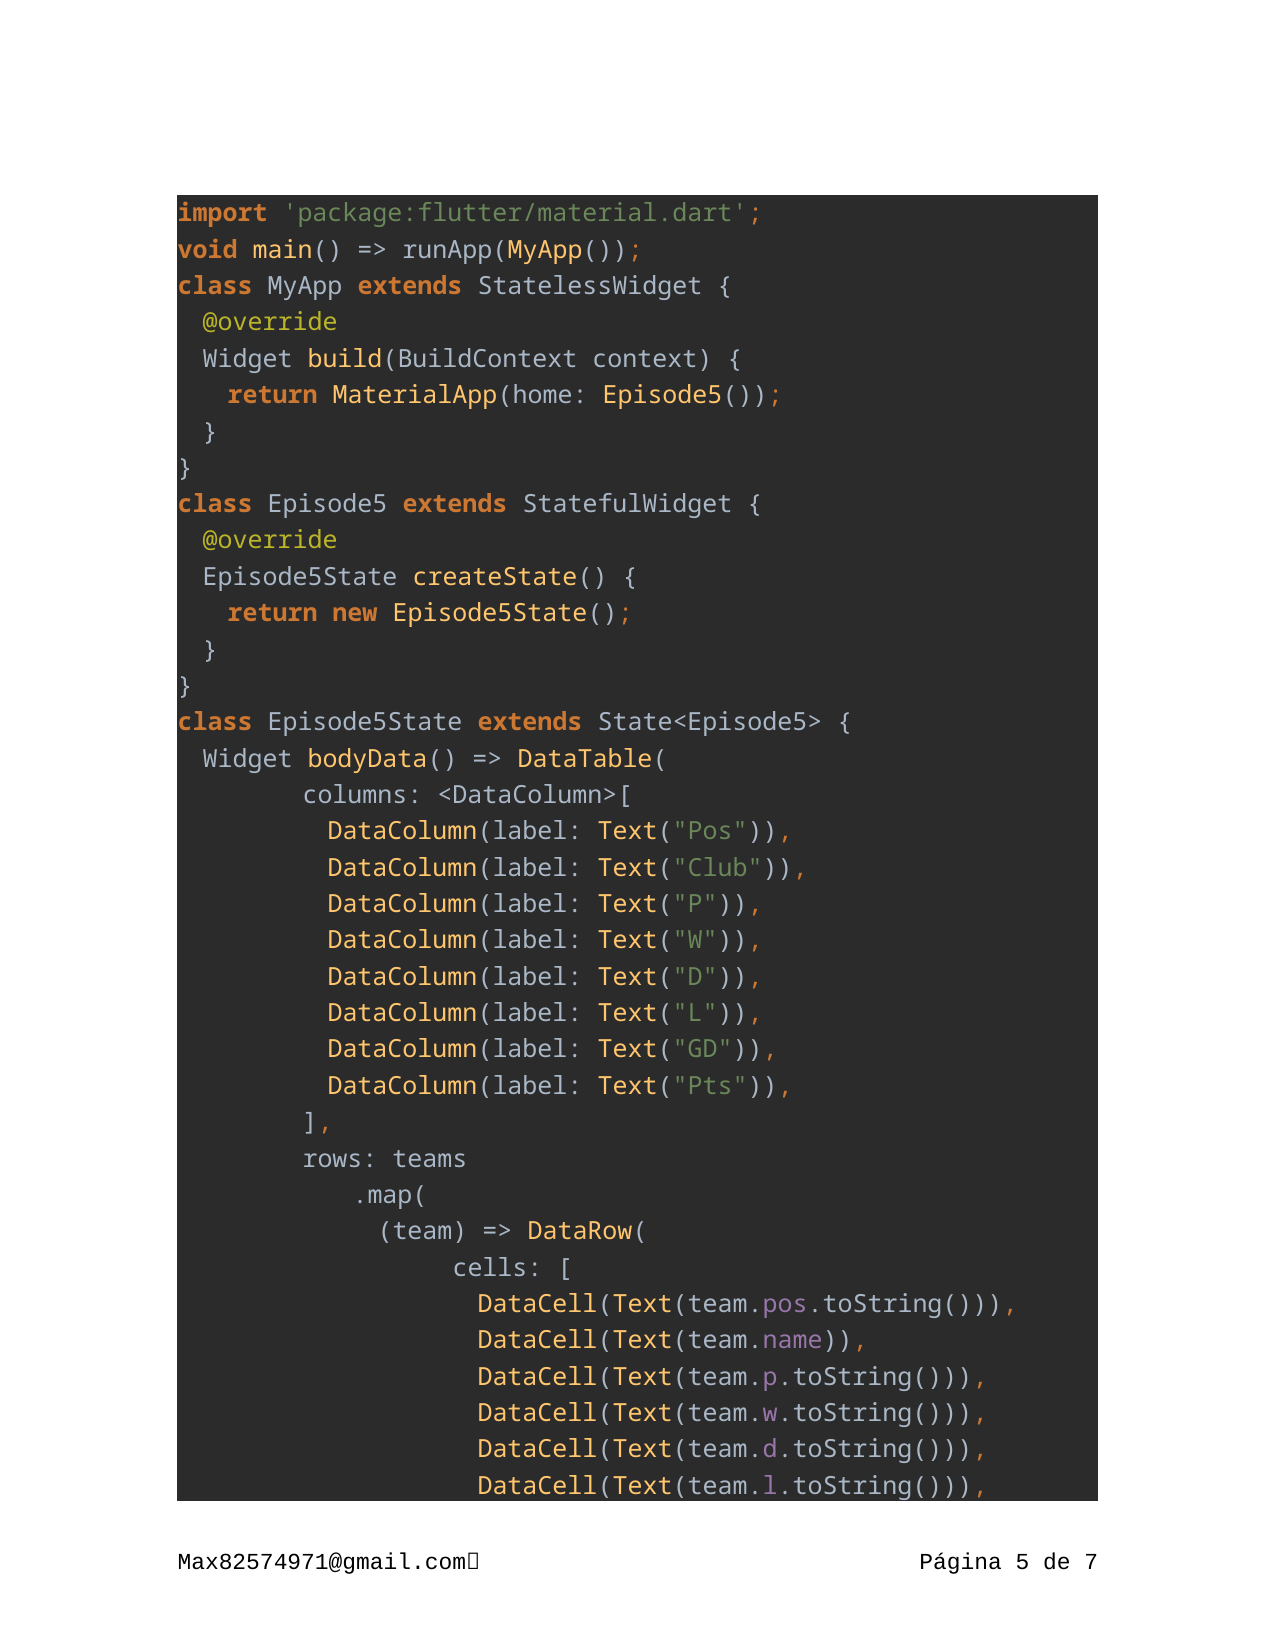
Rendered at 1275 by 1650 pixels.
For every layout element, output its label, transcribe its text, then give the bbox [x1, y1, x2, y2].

text class Episode5State extends State<Episode5> { [177, 704, 1098, 738]
text return new Episode5State(); [177, 595, 1098, 629]
text DataColumn(label: Text("Pos")), [177, 813, 1098, 847]
text import 'package:flutter/material.dart'; [177, 195, 1098, 229]
text } [177, 668, 1098, 702]
text DataCell(Text(team.l.toString())), [177, 1467, 1098, 1501]
text .map( [177, 1177, 1098, 1211]
text DataCell(Text(team.d.toString())), [177, 1431, 1098, 1465]
text } [177, 631, 1098, 665]
text return MaterialApp(home: Episode5()); [177, 377, 1098, 411]
text Widget bodyData() => DataTable( [177, 740, 1098, 774]
text cells: [ [177, 1249, 1098, 1283]
text DataColumn(label: Text("Pts")), [177, 1067, 1098, 1102]
text DataColumn(label: Text("L")), [177, 995, 1098, 1029]
text DataColumn(label: Text("GD")), [177, 1031, 1098, 1065]
text rows: teams [177, 1140, 1098, 1174]
text DataColumn(label: Text("W")), [177, 922, 1098, 956]
text @override [177, 522, 1098, 556]
text DataColumn(label: Text("P")), [177, 886, 1098, 920]
text @override [177, 304, 1098, 338]
text Episode5State createState() { [177, 558, 1098, 593]
text void main() => runApp(MyApp()); [177, 231, 1098, 265]
text Widget build(BuildContext context) { [177, 340, 1098, 374]
text DataCell(Text(team.w.toString())), [177, 1395, 1098, 1429]
text DataCell(Text(team.pos.toString())), [177, 1286, 1098, 1320]
text DataColumn(label: Text("D")), [177, 958, 1098, 992]
text } [177, 449, 1098, 483]
text class MyApp extends StatelessWidget { [177, 268, 1098, 302]
text ], [177, 1104, 1098, 1138]
text DataCell(Text(team.p.toString())), [177, 1358, 1098, 1392]
text DataCell(Text(team.name)), [177, 1322, 1098, 1356]
text } [177, 413, 1098, 447]
text columns: <DataColumn>[ [177, 777, 1098, 811]
text (team) => DataRow( [177, 1213, 1098, 1247]
text class Episode5 extends StatefulWidget { [177, 486, 1098, 520]
text DataColumn(label: Text("Club")), [177, 849, 1098, 883]
